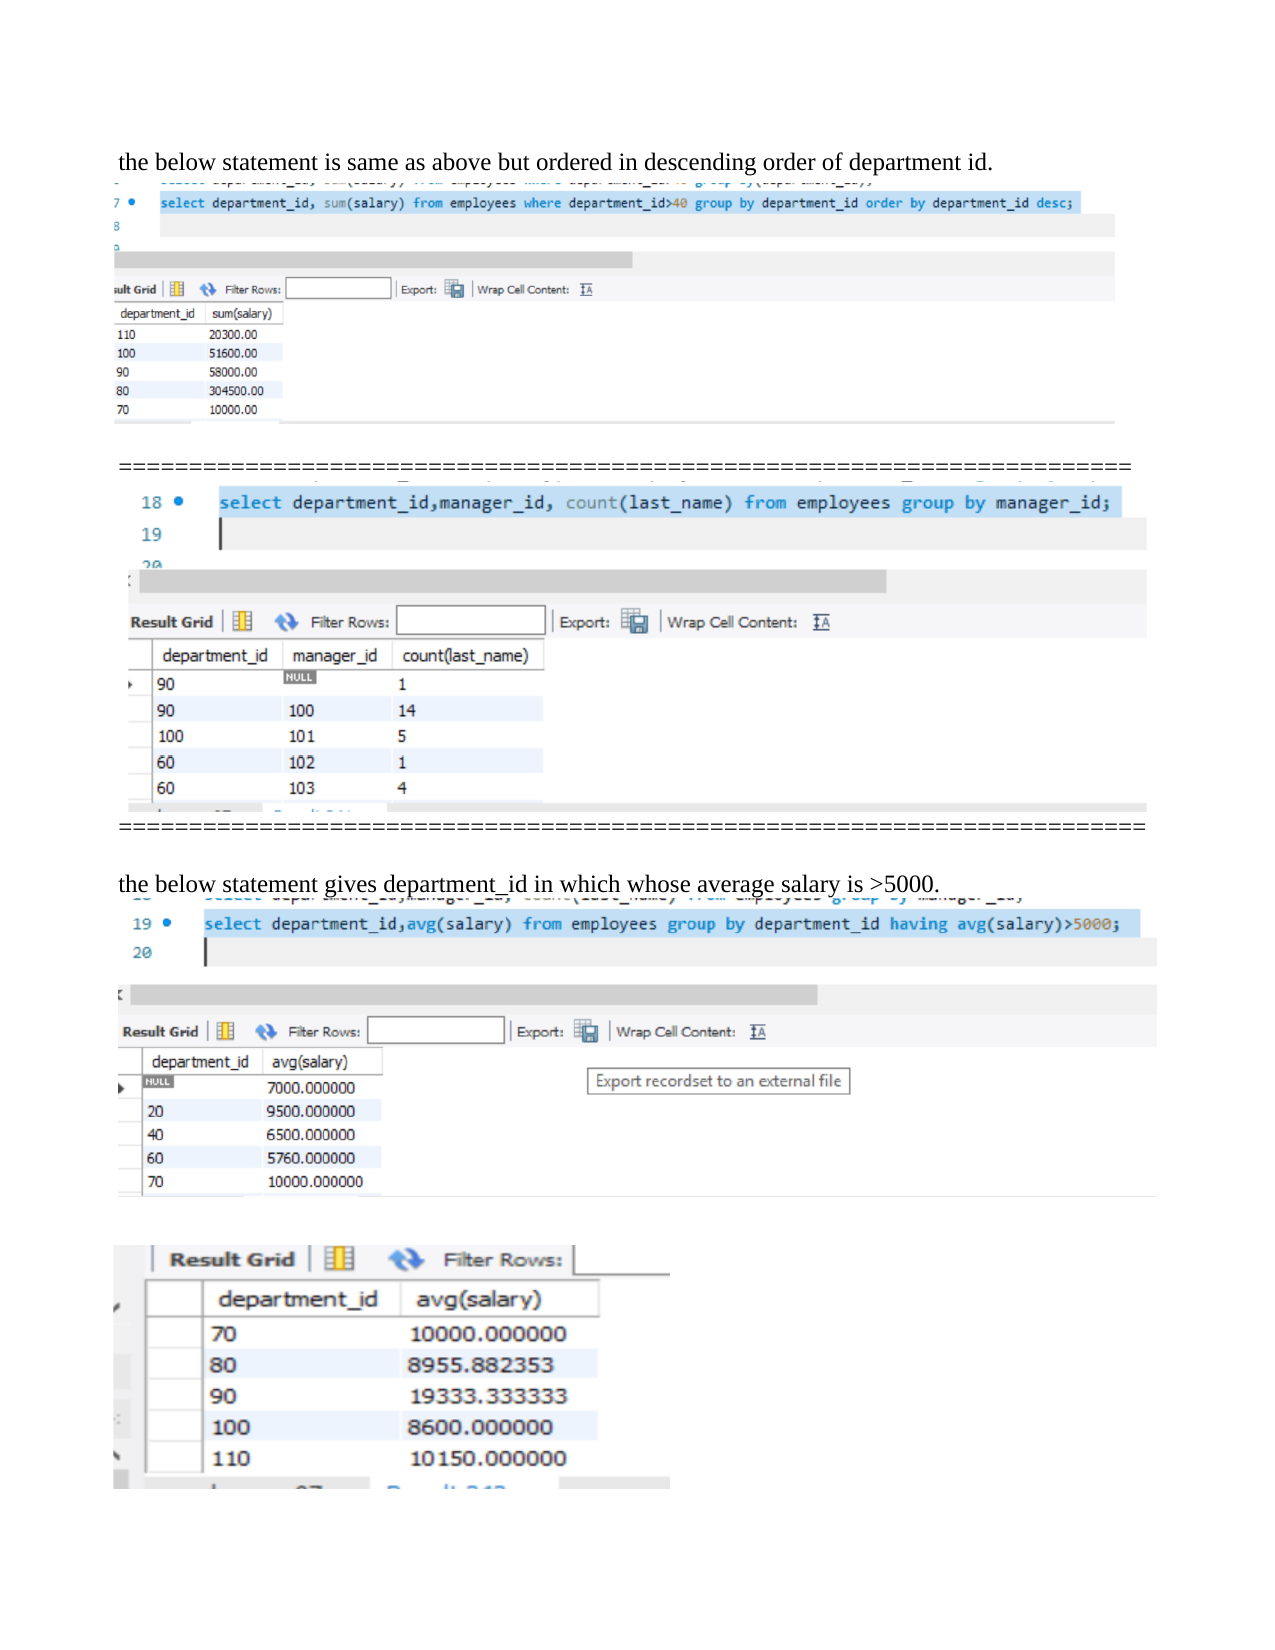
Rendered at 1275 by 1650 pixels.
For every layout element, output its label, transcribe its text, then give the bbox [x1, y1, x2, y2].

text ========================================================================= [118, 481, 1157, 841]
picture [118, 898, 1157, 1197]
text the below statement is same as above but ordered in descending order of department id. [118, 147, 1157, 176]
picture [113, 1245, 670, 1489]
text ======================================================================== [118, 452, 1157, 481]
picture [114, 183, 1115, 424]
text the below statement gives department_id in which whose average salary is >5000. [118, 869, 1157, 898]
picture [128, 481, 1147, 812]
